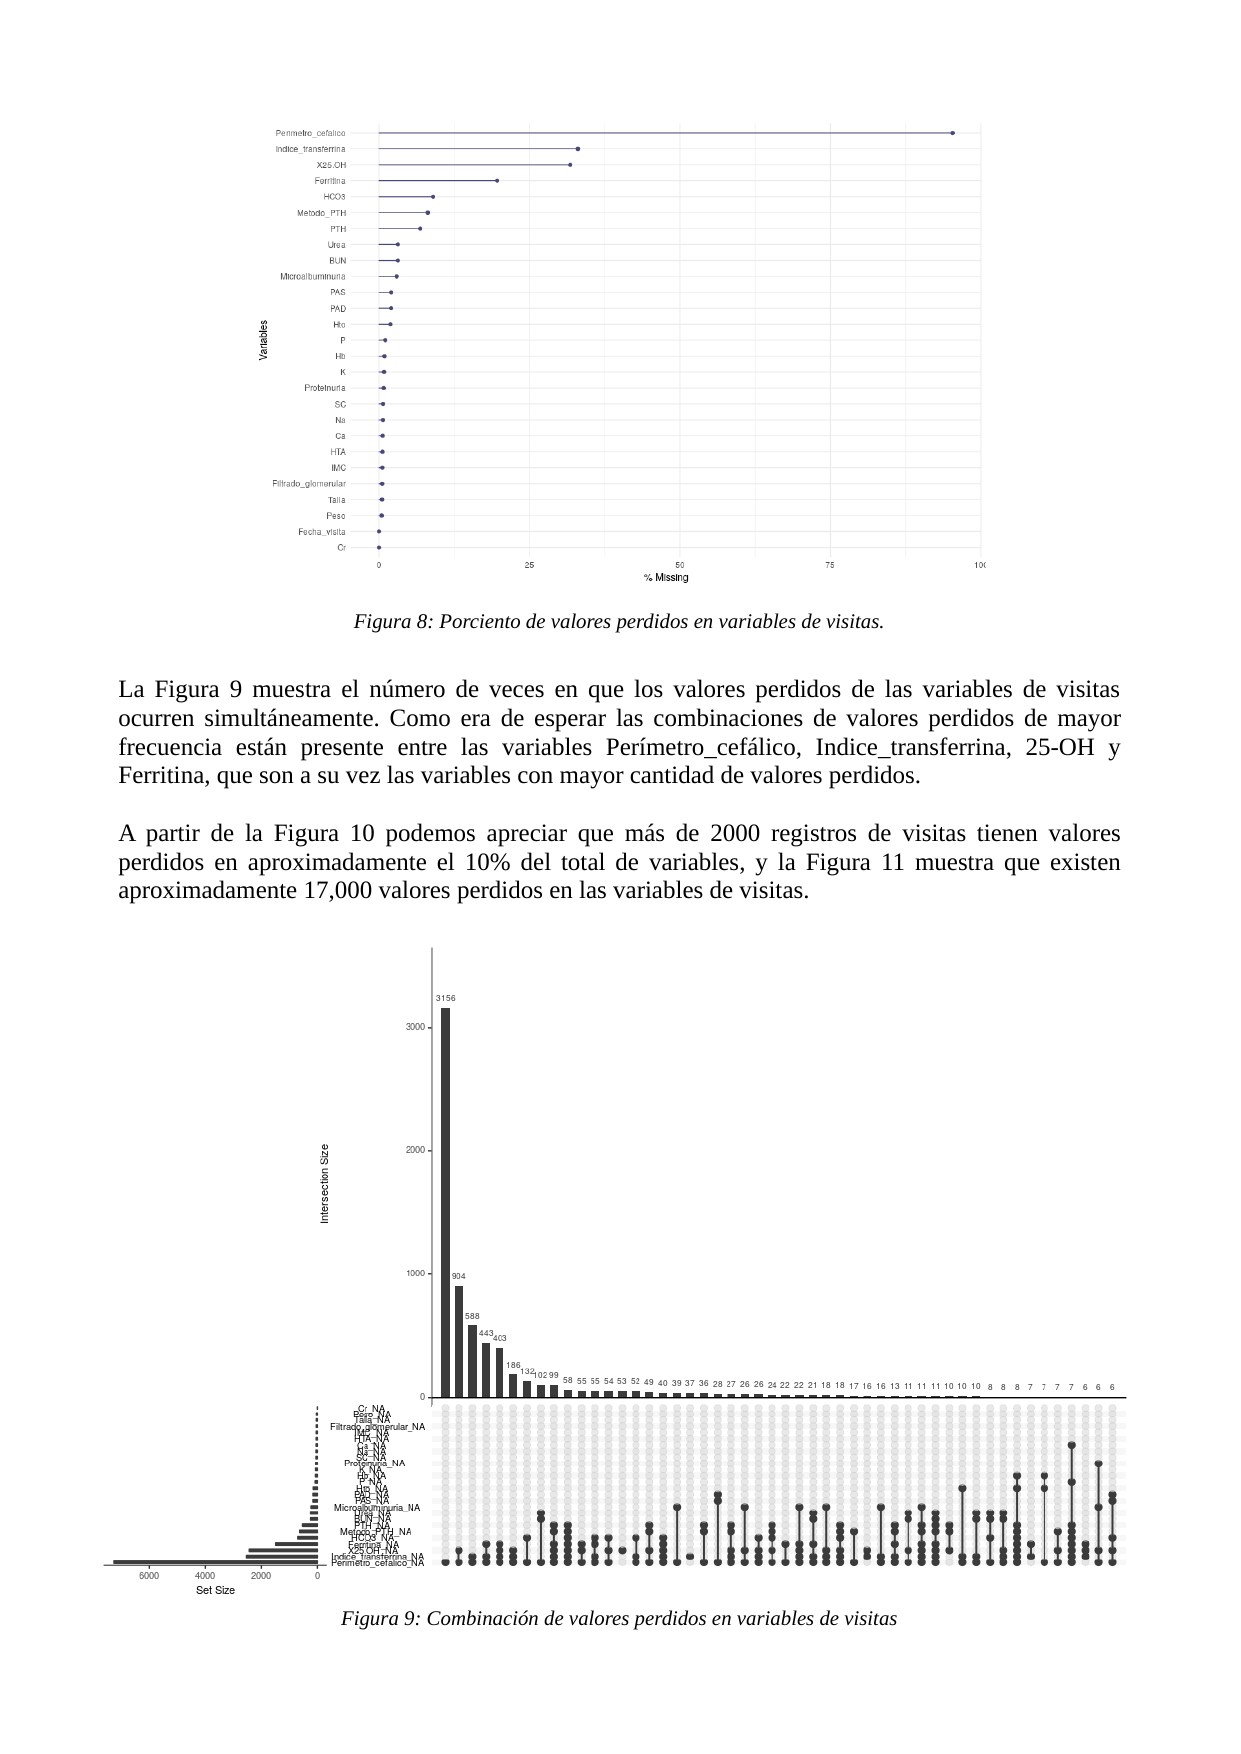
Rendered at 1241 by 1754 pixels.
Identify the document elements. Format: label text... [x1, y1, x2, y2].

text La Figura 9 muestra el número de veces en que los valores perdidos de las variables de visitas ocurren simultáneamente. Como era de esperar las combinaciones de valores perdidos de mayor frecuencia están presente entre las variables Perímetro_cefálico, Indice_transferrina, 25-OH y Ferritina, que son a su vez las variables con mayor cantidad de valores perdidos. [118, 674, 1122, 789]
text Figura 9: Combinación de valores perdidos en variables de visitas [118, 1607, 1122, 1630]
text A partir de la Figura 10 podemos apreciar que más de 2000 registros de visitas tienen valores perdidos en aproximadamente el 10% del total de variables, y la Figura 11 muestra que existen aproximadamente 17,000 valores perdidos en las variables de visitas. [118, 818, 1122, 904]
picture [254, 118, 986, 588]
text Figura 8: Porciento de valores perdidos en variables de visitas. [118, 609, 1122, 633]
picture [94, 938, 1135, 1607]
